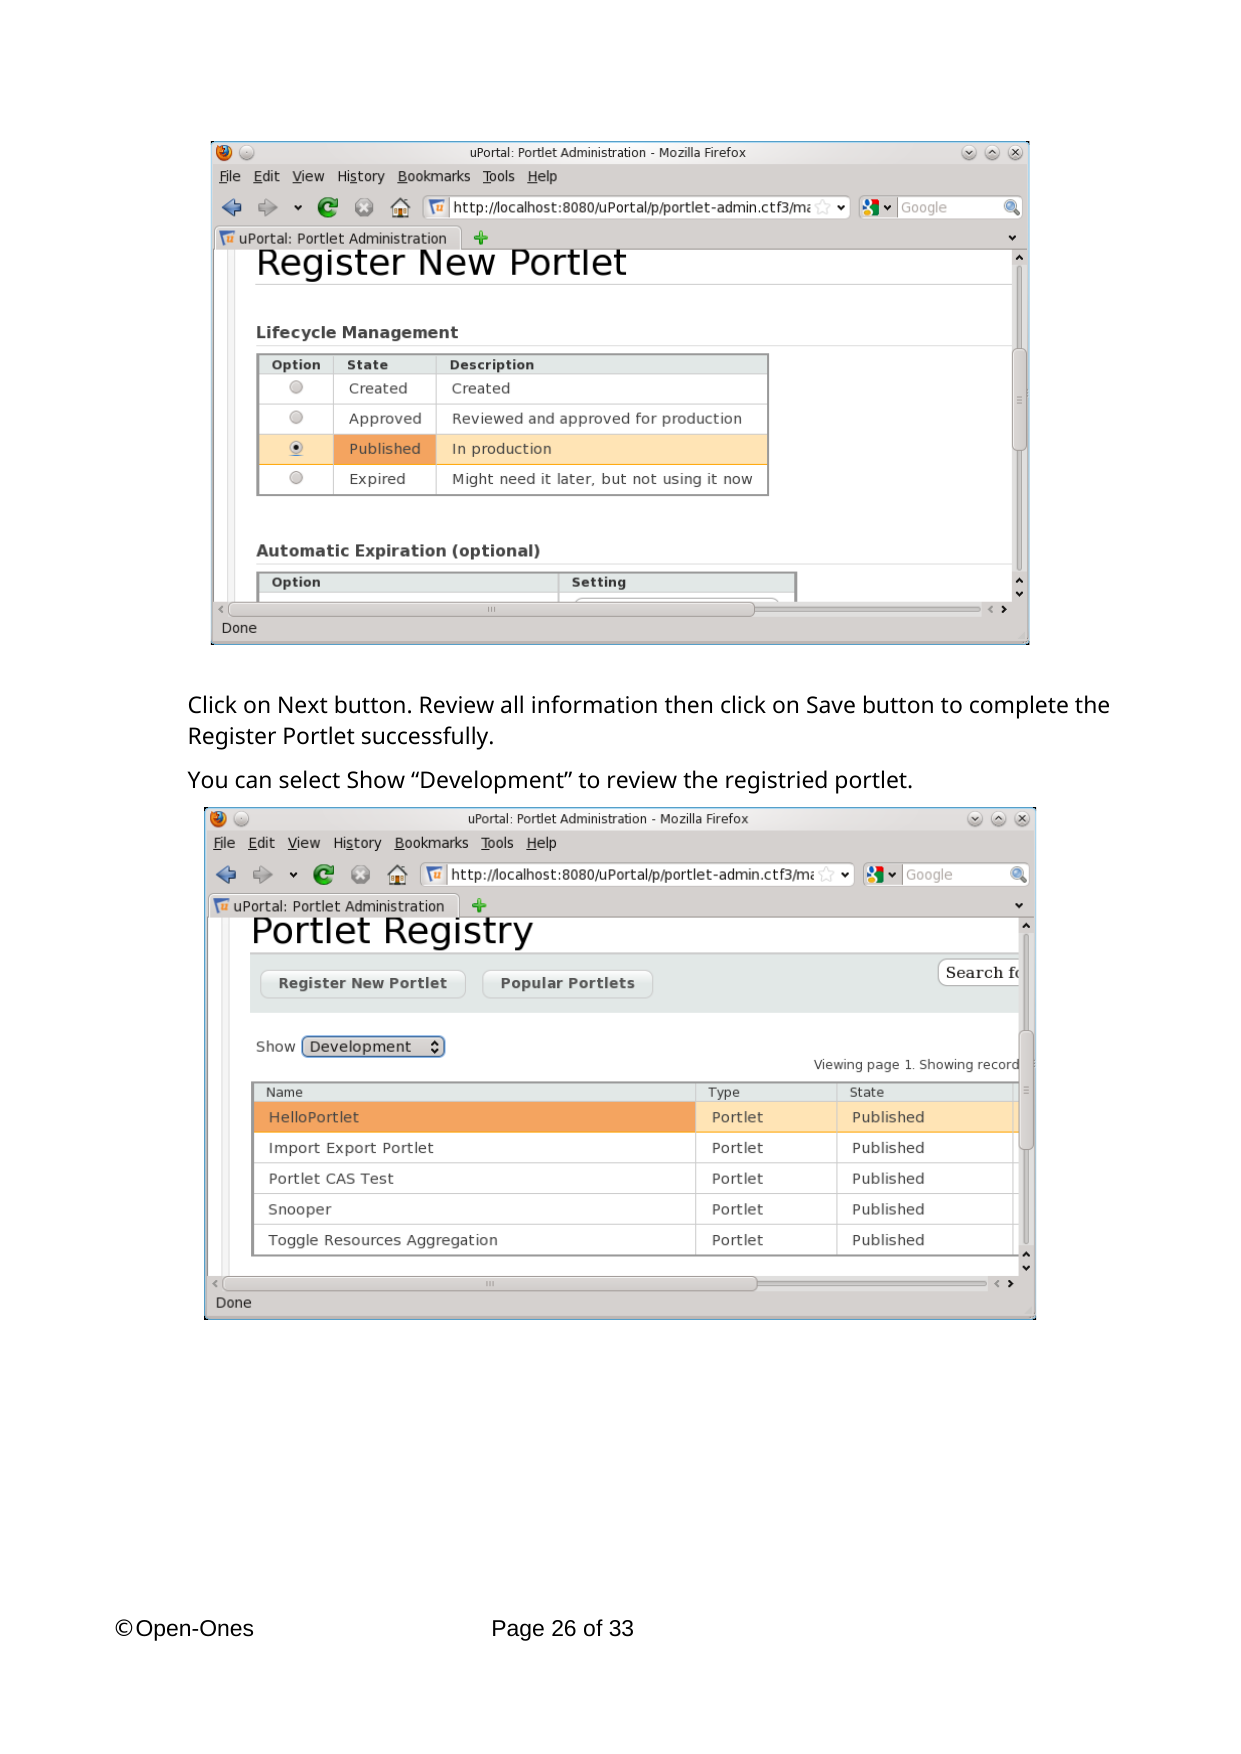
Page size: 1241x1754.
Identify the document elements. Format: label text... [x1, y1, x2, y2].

text You can select Show “Development” to review the registried portlet. [187, 764, 1128, 795]
text Click on Next button. Review all information then click on Save button to complete the Register Portlet successfully. [187, 689, 1128, 751]
picture [210, 141, 1030, 645]
picture [204, 807, 1037, 1320]
